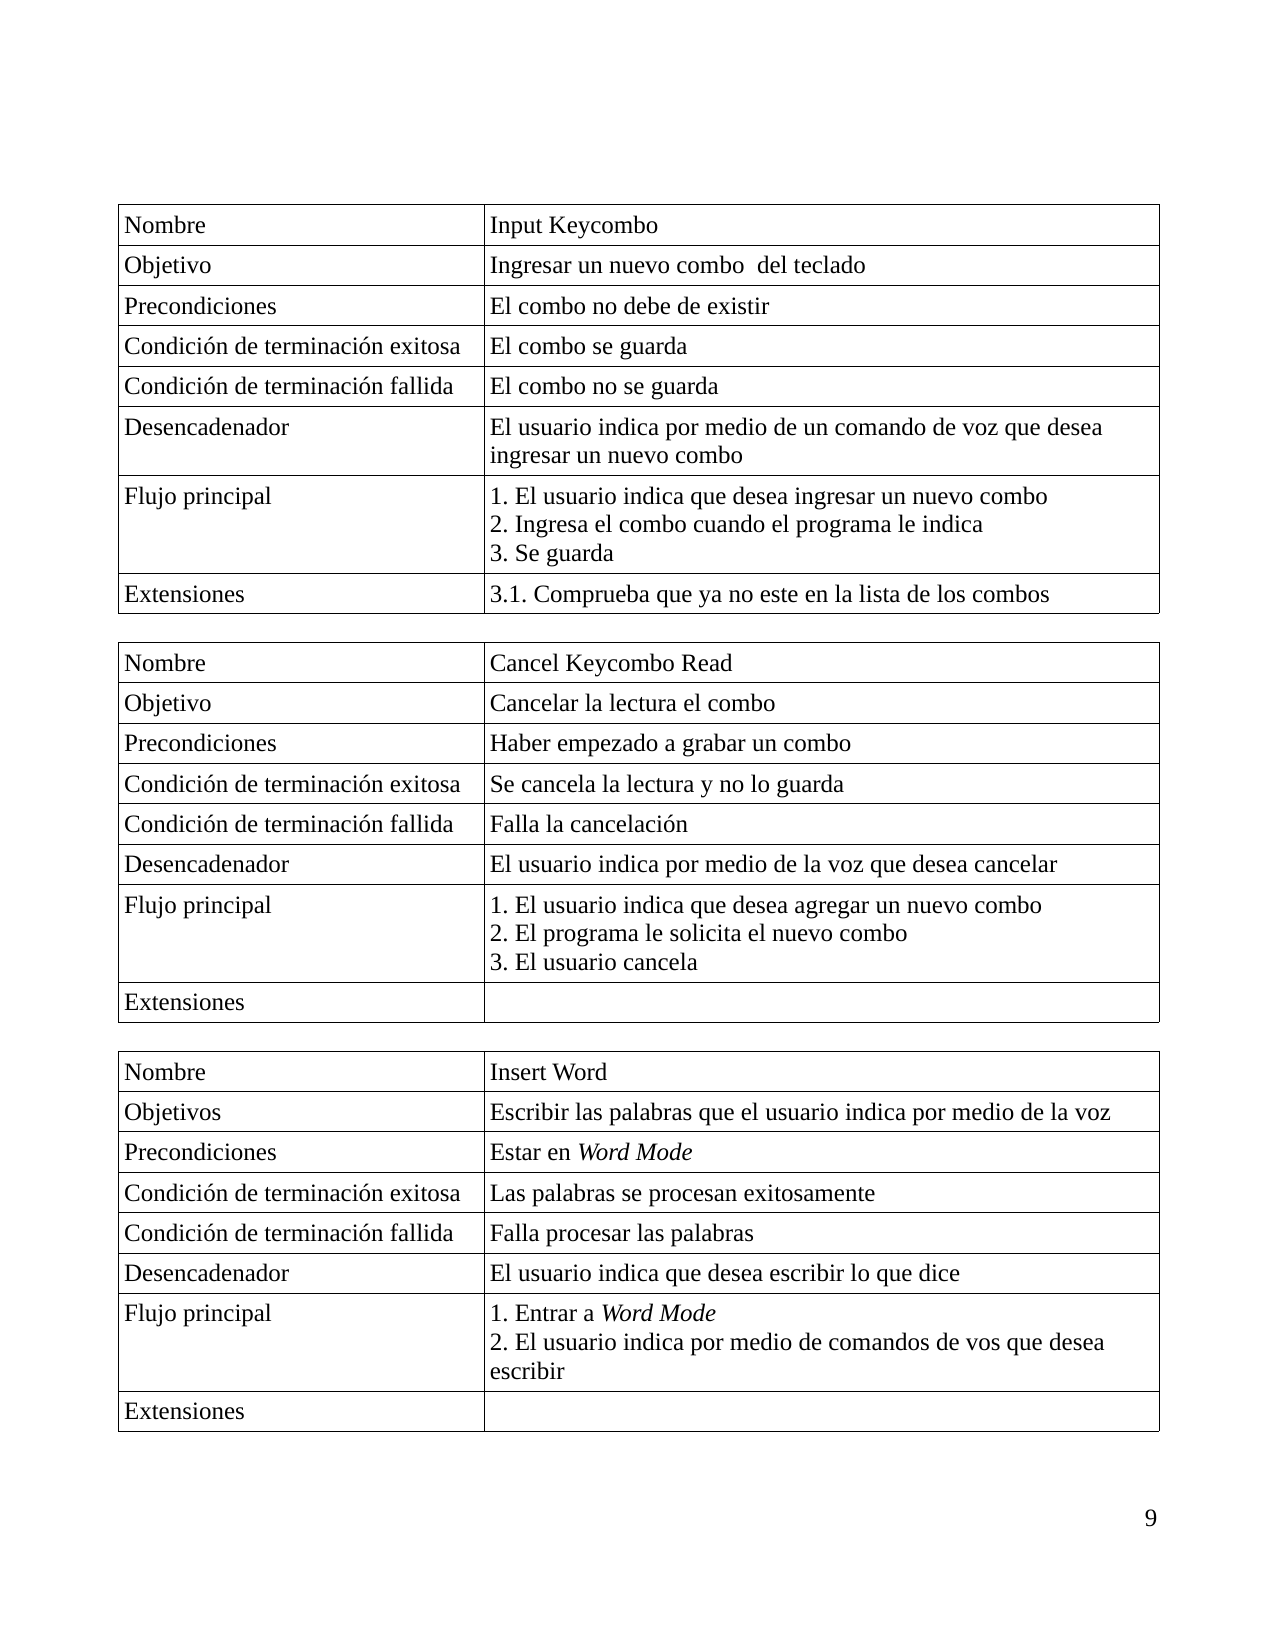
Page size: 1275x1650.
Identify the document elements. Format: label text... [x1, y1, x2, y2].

table_cell Flujo principal [119, 1294, 484, 1391]
table_cell Extensiones [119, 1392, 484, 1431]
table_header Insert Word [485, 1052, 1159, 1091]
table_cell Desencadenador [119, 1254, 484, 1293]
table_cell El combo no debe de existir [485, 286, 1159, 325]
table_cell Condición de terminación fallida [119, 1213, 484, 1252]
table_cell Objetivo [119, 683, 484, 723]
table_cell Objetivos [119, 1092, 484, 1131]
table_cell Condición de terminación fallida [119, 367, 484, 406]
table_cell Falla la cancelación [485, 804, 1159, 843]
table_cell Falla procesar las palabras [485, 1213, 1159, 1252]
table_cell Ingresar un nuevo combo del teclado [485, 246, 1159, 285]
table_cell Condición de terminación exitosa [119, 326, 484, 366]
table_cell Escribir las palabras que el usuario indica por medio de la voz [485, 1092, 1159, 1131]
table_cell El combo se guarda [485, 326, 1159, 366]
table_cell 3.1. Comprueba que ya no este en la lista de los combos [485, 574, 1159, 613]
table_cell Se cancela la lectura y no lo guarda [485, 764, 1159, 803]
table_cell Cancelar la lectura el combo [485, 683, 1159, 723]
table_cell El combo no se guarda [485, 367, 1159, 406]
table_cell 1. El usuario indica que desea agregar un nuevo combo 2. El programa le solicita el nuevo combo 3. El usuario cancela [485, 885, 1159, 982]
table_cell Precondiciones [119, 1132, 484, 1172]
table_cell Extensiones [119, 574, 484, 613]
table_cell Desencadenador [119, 407, 484, 475]
table_cell Estar en Word Mode [485, 1132, 1159, 1172]
table_cell 1. El usuario indica que desea ingresar un nuevo combo 2. Ingresa el combo cuando el programa le indica 3. Se guarda [485, 476, 1159, 573]
table_header Nombre [119, 643, 484, 682]
table_cell Condición de terminación exitosa [119, 1173, 484, 1212]
table_cell Condición de terminación fallida [119, 804, 484, 843]
table_header Cancel Keycombo Read [485, 643, 1159, 682]
table_cell Flujo principal [119, 885, 484, 982]
table_cell Flujo principal [119, 476, 484, 573]
table_cell Precondiciones [119, 286, 484, 325]
table_cell El usuario indica por medio de la voz que desea cancelar [485, 845, 1159, 884]
table_cell [485, 1392, 1159, 1431]
table_cell Condición de terminación exitosa [119, 764, 484, 803]
table_cell [485, 983, 1159, 1022]
table_cell Objetivo [119, 246, 484, 285]
table_cell Precondiciones [119, 724, 484, 763]
table_header Input Keycombo [485, 205, 1159, 245]
table_cell El usuario indica por medio de un comando de voz que desea ingresar un nuevo combo [485, 407, 1159, 475]
table_header Nombre [119, 205, 484, 245]
table_cell El usuario indica que desea escribir lo que dice [485, 1254, 1159, 1293]
table_cell Las palabras se procesan exitosamente [485, 1173, 1159, 1212]
table_cell Haber empezado a grabar un combo [485, 724, 1159, 763]
table_cell Extensiones [119, 983, 484, 1022]
table_cell Desencadenador [119, 845, 484, 884]
table_header Nombre [119, 1052, 484, 1091]
table_cell 1. Entrar a Word Mode 2. El usuario indica por medio de comandos de vos que desea escribir [485, 1294, 1159, 1391]
